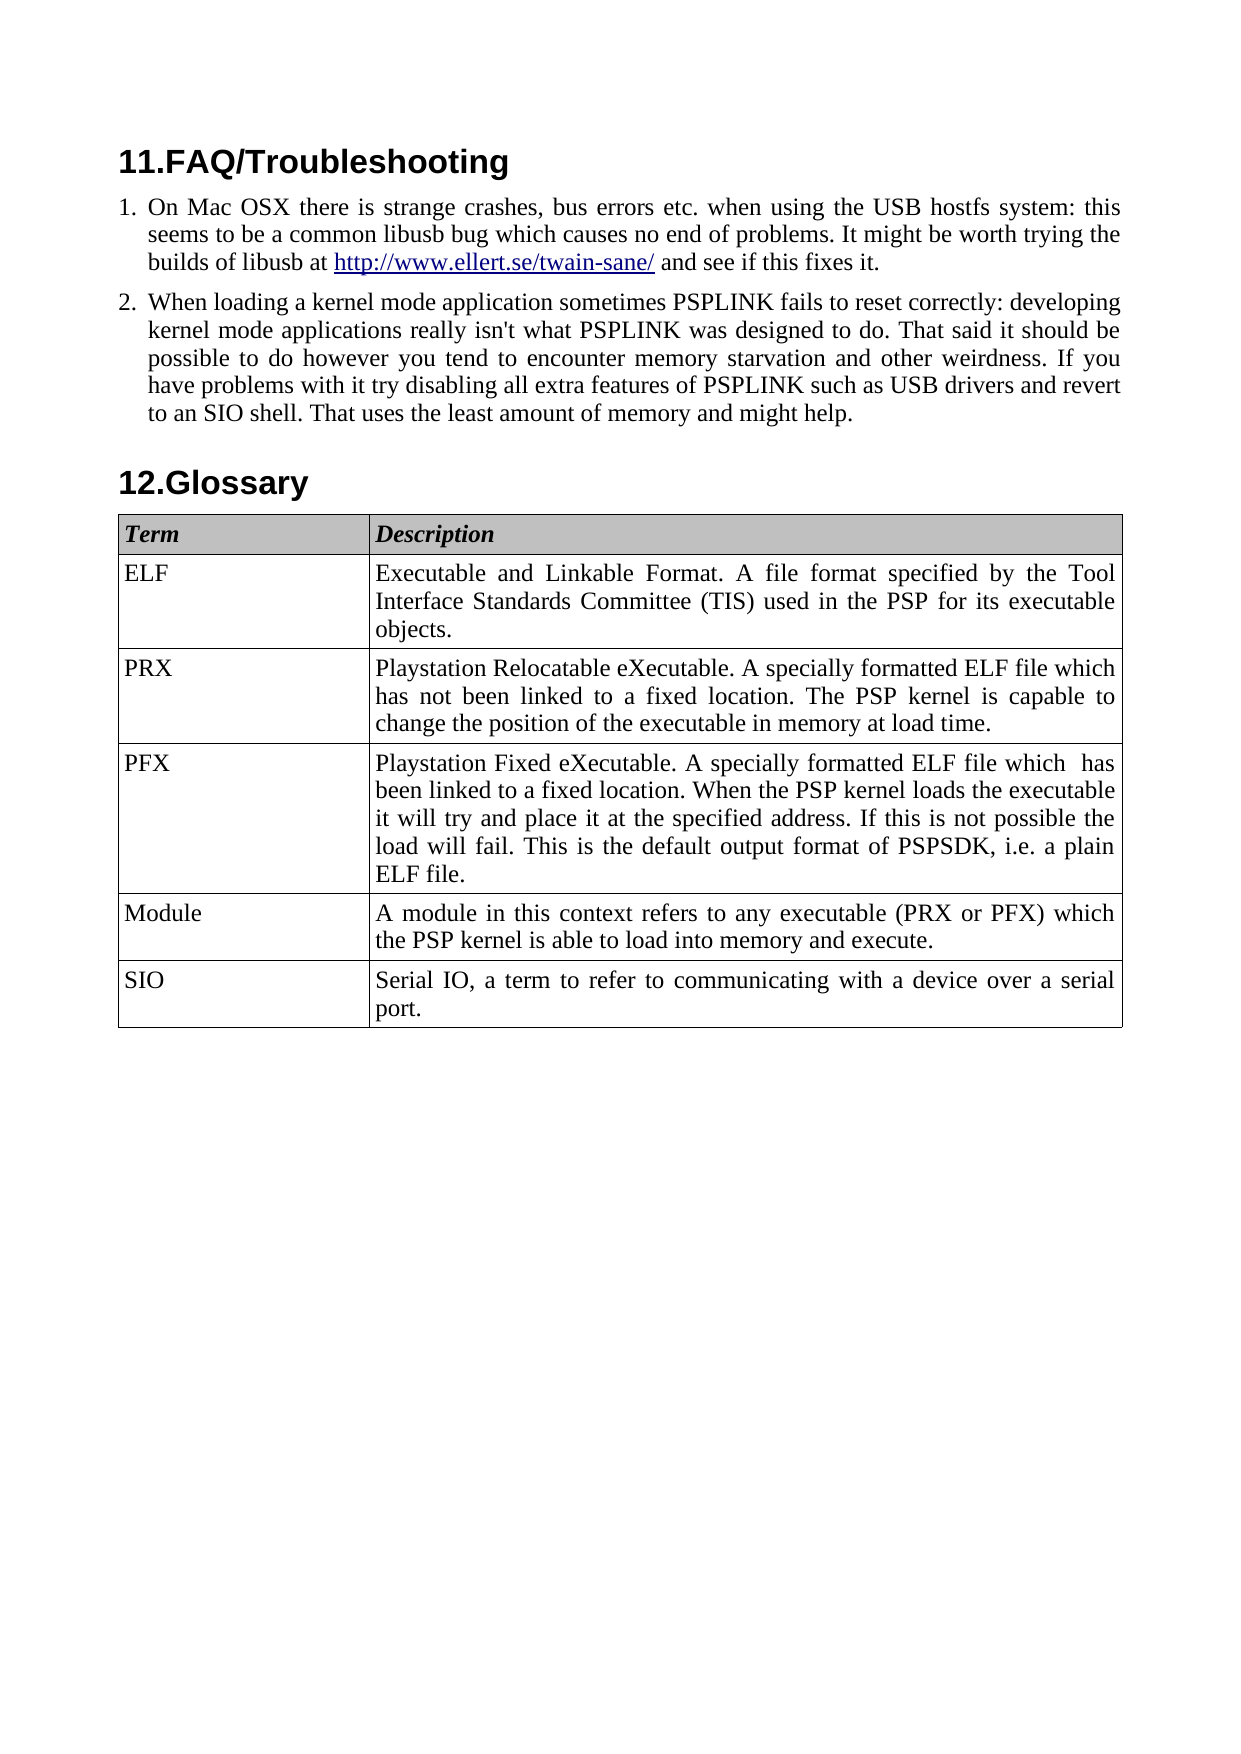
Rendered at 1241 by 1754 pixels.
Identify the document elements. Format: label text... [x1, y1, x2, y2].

table_cell Module [119, 894, 369, 960]
table_cell SIO [119, 961, 369, 1027]
table_cell Executable and Linkable Format. A file format specified by the Tool Interface Standards Committee (TIS) used in the PSP for its executable objects. [370, 555, 1122, 648]
subtitle Glossary [118, 464, 1122, 502]
table_cell Serial IO, a term to refer to communicating with a device over a serial port. [370, 961, 1122, 1027]
table_cell Playstation Fixed eXecutable. A specially formatted ELF file which has been linked to a fixed location. When the PSP kernel loads the executable it will try and place it at the specified address. If this is not possible the load will fail. This is the default output format of PSPSDK, i.e. a plain ELF file. [370, 744, 1122, 893]
table_cell Playstation Relocatable eXecutable. A specially formatted ELF file which has not been linked to a fixed location. The PSP kernel is capable to change the position of the executable in memory at load time. [370, 649, 1122, 743]
list When loading a kernel mode application sometimes PSPLINK fails to reset correctly: developing kernel mode applications really isn't what PSPLINK was designed to do. That said it should be possible to do however you tend to encounter memory starvation and other weirdness. If you have problems with it try disabling all extra features of PSPLINK such as USB drivers and revert to an SIO shell. That uses the least amount of memory and might help. [118, 288, 1122, 427]
table_header Term [119, 515, 369, 554]
table_cell PFX [119, 744, 369, 893]
table_cell A module in this context refers to any executable (PRX or PFX) which the PSP kernel is able to load into memory and execute. [370, 894, 1122, 960]
table_cell ELF [119, 555, 369, 648]
table_cell PRX [119, 649, 369, 743]
table_header Description [370, 515, 1122, 554]
list On Mac OSX there is strange crashes, bus errors etc. when using the USB hostfs system: this seems to be a common libusb bug which causes no end of problems. It might be worth trying the builds of libusb at http://www.ellert.se/twain-sane/ and see if this fixes it. [118, 193, 1122, 276]
subtitle FAQ/Troubleshooting [118, 143, 1122, 180]
